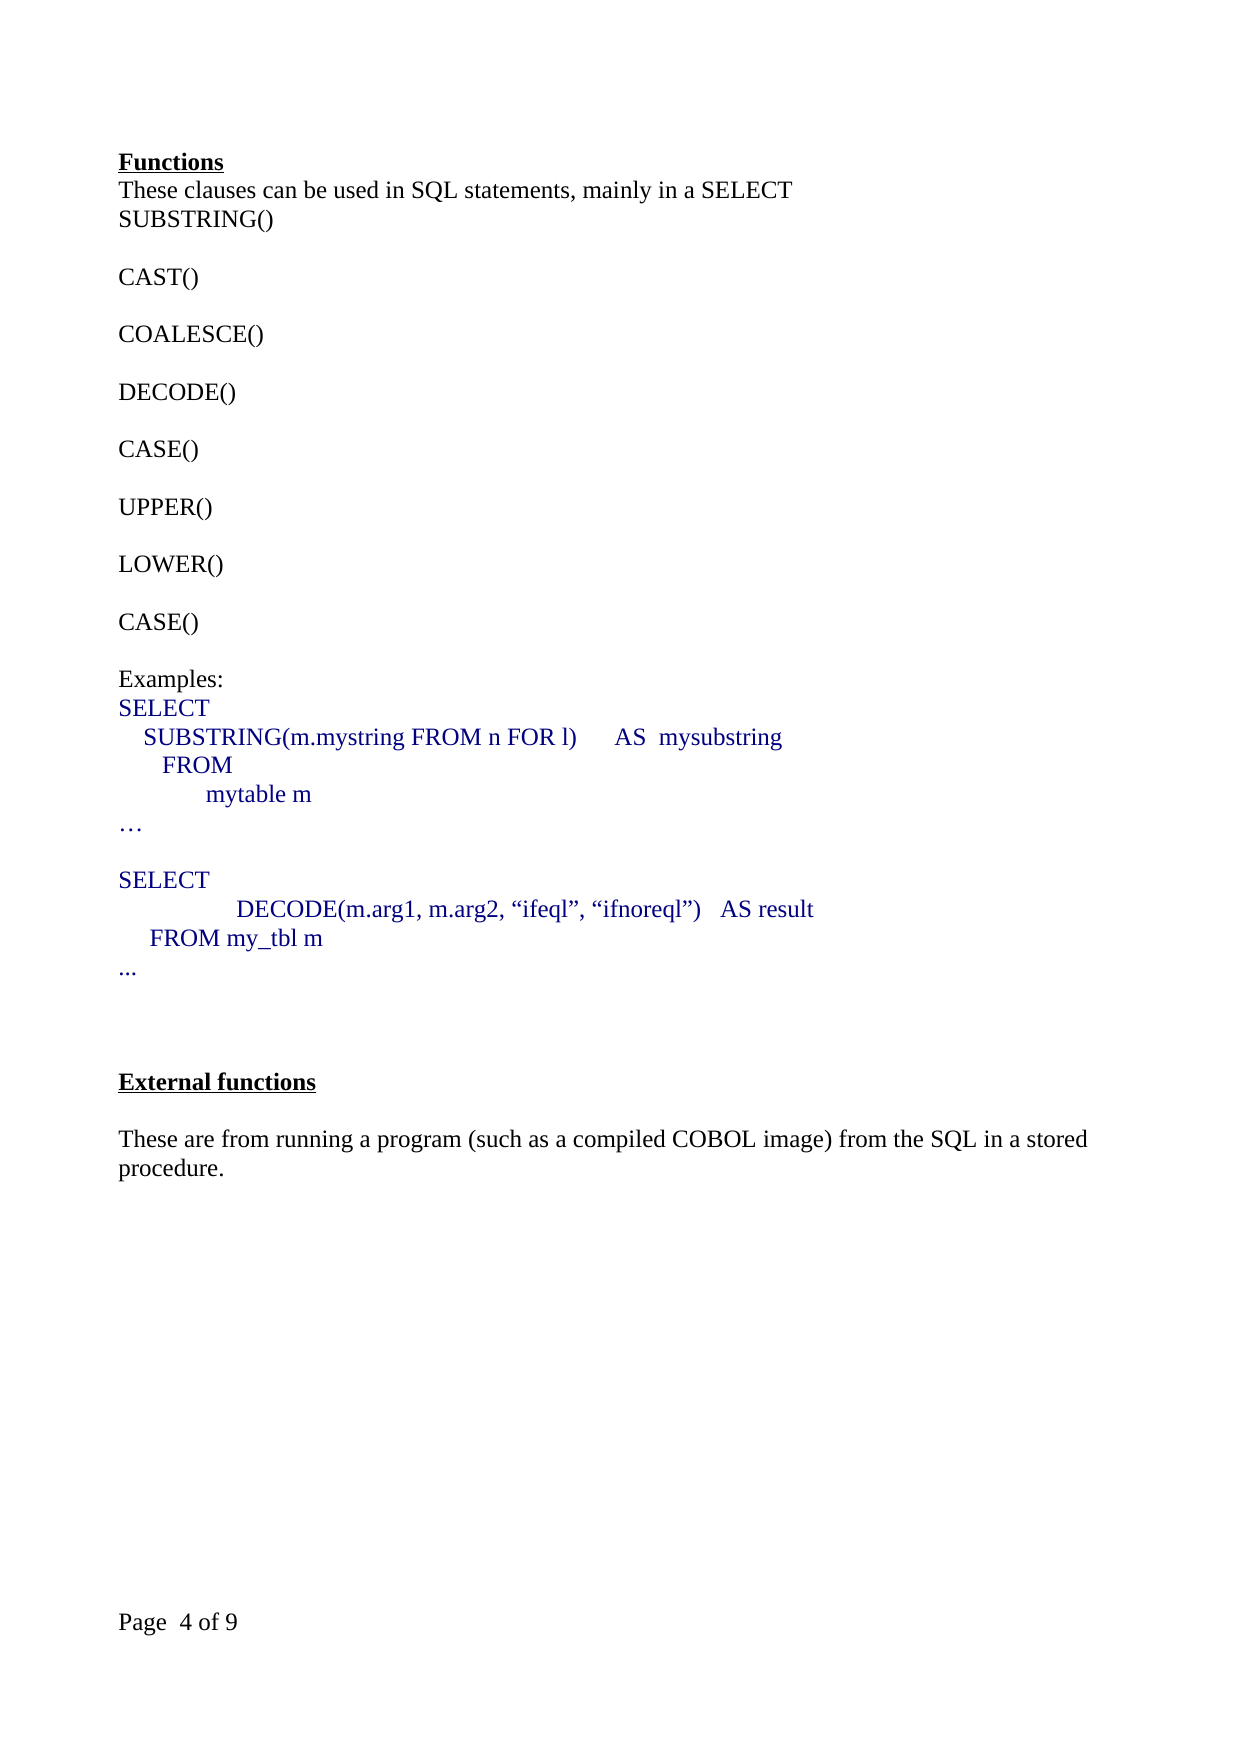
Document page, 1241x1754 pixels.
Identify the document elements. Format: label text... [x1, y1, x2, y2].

text FROM [118, 751, 1122, 779]
text CASE() [118, 607, 1122, 636]
text FROM my_tbl m [118, 923, 1122, 952]
text These clauses can be used in SQL statements, mainly in a SELECT [118, 176, 1122, 204]
text SELECT [118, 693, 1122, 722]
text SELECT [118, 866, 1122, 894]
text SUBSTRING() [118, 204, 1122, 233]
text DECODE() [118, 377, 1122, 406]
text CASE() [118, 434, 1122, 463]
text … [118, 808, 1122, 837]
text ... [118, 952, 1122, 981]
text CAST() [118, 262, 1122, 291]
text UPPER() [118, 492, 1122, 521]
text These are from running a program (such as a compiled COBOL image) from the SQL in a stored procedure. [118, 1124, 1122, 1182]
text SUBSTRING(m.mystring FROM n FOR l) AS mysubstring [118, 722, 1122, 751]
text Examples: [118, 664, 1122, 693]
text Functions [118, 147, 1122, 176]
text External functions [118, 1067, 1122, 1096]
text COALESCE() [118, 319, 1122, 348]
text mytable m [118, 779, 1122, 808]
text DECODE(m.arg1, m.arg2, “ifeql”, “ifnoreql”) AS result [118, 894, 1122, 923]
text LOWER() [118, 549, 1122, 578]
